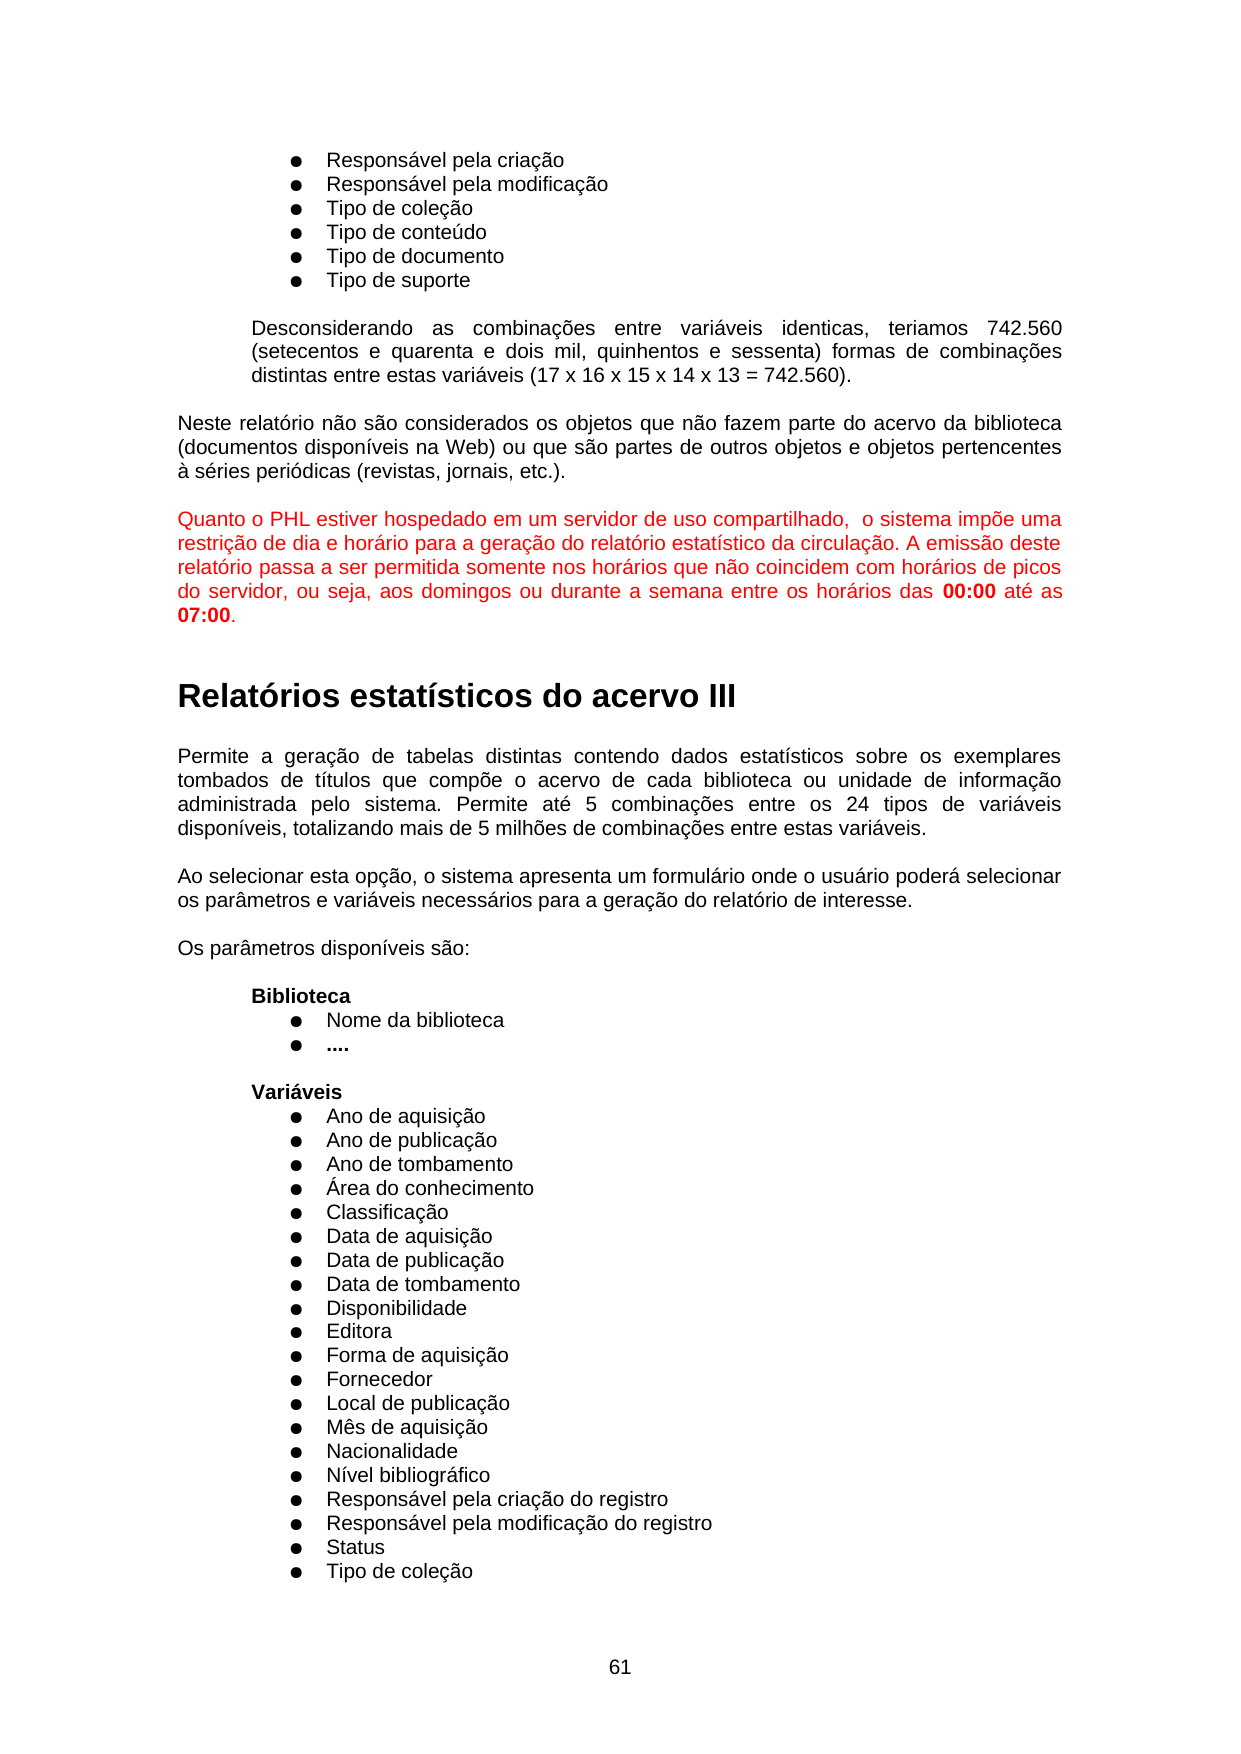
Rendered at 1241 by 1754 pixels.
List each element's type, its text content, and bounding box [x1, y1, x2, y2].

list Área do conhecimento [288, 1176, 1063, 1199]
text Biblioteca [251, 984, 1063, 1008]
list Data de aquisição [288, 1223, 1063, 1247]
list Responsável pela criação [288, 148, 1063, 172]
text Desconsiderando as combinações entre variáveis identicas, teriamos 742.560 (setecentos e quarenta e dois mil, quinhentos e sessenta) formas de combinações distintas entre estas variáveis (17 x 16 x 15 x 14 x 13 = 742.560). [251, 315, 1063, 387]
list Tipo de coleção [288, 1559, 1063, 1583]
list Nacionalidade [288, 1439, 1063, 1463]
text Variáveis [251, 1080, 1063, 1104]
list Ano de publicação [288, 1128, 1063, 1152]
list Disponibilidade [288, 1295, 1063, 1319]
list Local de publicação [288, 1391, 1063, 1415]
text Neste relatório não são considerados os objetos que não fazem parte do acervo da biblioteca (documentos disponíveis na Web) ou que são partes de outros objetos e objetos pertencentes à séries periódicas (revistas, jornais, etc.). [177, 411, 1063, 483]
list Tipo de coleção [288, 196, 1063, 219]
list Nome da biblioteca [288, 1008, 1063, 1032]
list Status [288, 1535, 1063, 1559]
list Ano de aquisição [288, 1104, 1063, 1128]
text Quanto o PHL estiver hospedado em um servidor de uso compartilhado, o sistema impõe uma restrição de dia e horário para a geração do relatório estatístico da circulação. A emissão deste relatório passa a ser permitida somente nos horários que não coincidem com horários de picos do servidor, ou seja, aos domingos ou durante a semana entre os horários das 00:00 até as 07:00. [177, 507, 1063, 627]
list Nível bibliográfico [288, 1463, 1063, 1487]
text Permite a geração de tabelas distintas contendo dados estatísticos sobre os exemplares tombados de títulos que compõe o acervo de cada biblioteca ou unidade de informação administrada pelo sistema. Permite até 5 combinações entre os 24 tipos de variáveis disponíveis, totalizando mais de 5 milhões de combinações entre estas variáveis. [177, 744, 1063, 840]
list Tipo de suporte [288, 267, 1063, 291]
list Fornecedor [288, 1367, 1063, 1391]
list Responsável pela modificação [288, 172, 1063, 196]
list Responsável pela modificação do registro [288, 1511, 1063, 1535]
list Data de publicação [288, 1247, 1063, 1271]
list Mês de aquisição [288, 1415, 1063, 1439]
list Tipo de documento [288, 243, 1063, 267]
text Os parâmetros disponíveis são: [177, 936, 1063, 960]
list Forma de aquisição [288, 1343, 1063, 1367]
list Responsável pela criação do registro [288, 1487, 1063, 1511]
list Data de tombamento [288, 1271, 1063, 1295]
list Ano de tombamento [288, 1152, 1063, 1176]
list Classificação [288, 1199, 1063, 1223]
text Ao selecionar esta opção, o sistema apresenta um formulário onde o usuário poderá selecionar os parâmetros e variáveis necessários para a geração do relatório de interesse. [177, 864, 1063, 912]
list .... [288, 1032, 1063, 1056]
subtitle Relatórios estatísticos do acervo III [177, 676, 1063, 714]
list Tipo de conteúdo [288, 219, 1063, 243]
list Editora [288, 1319, 1063, 1343]
